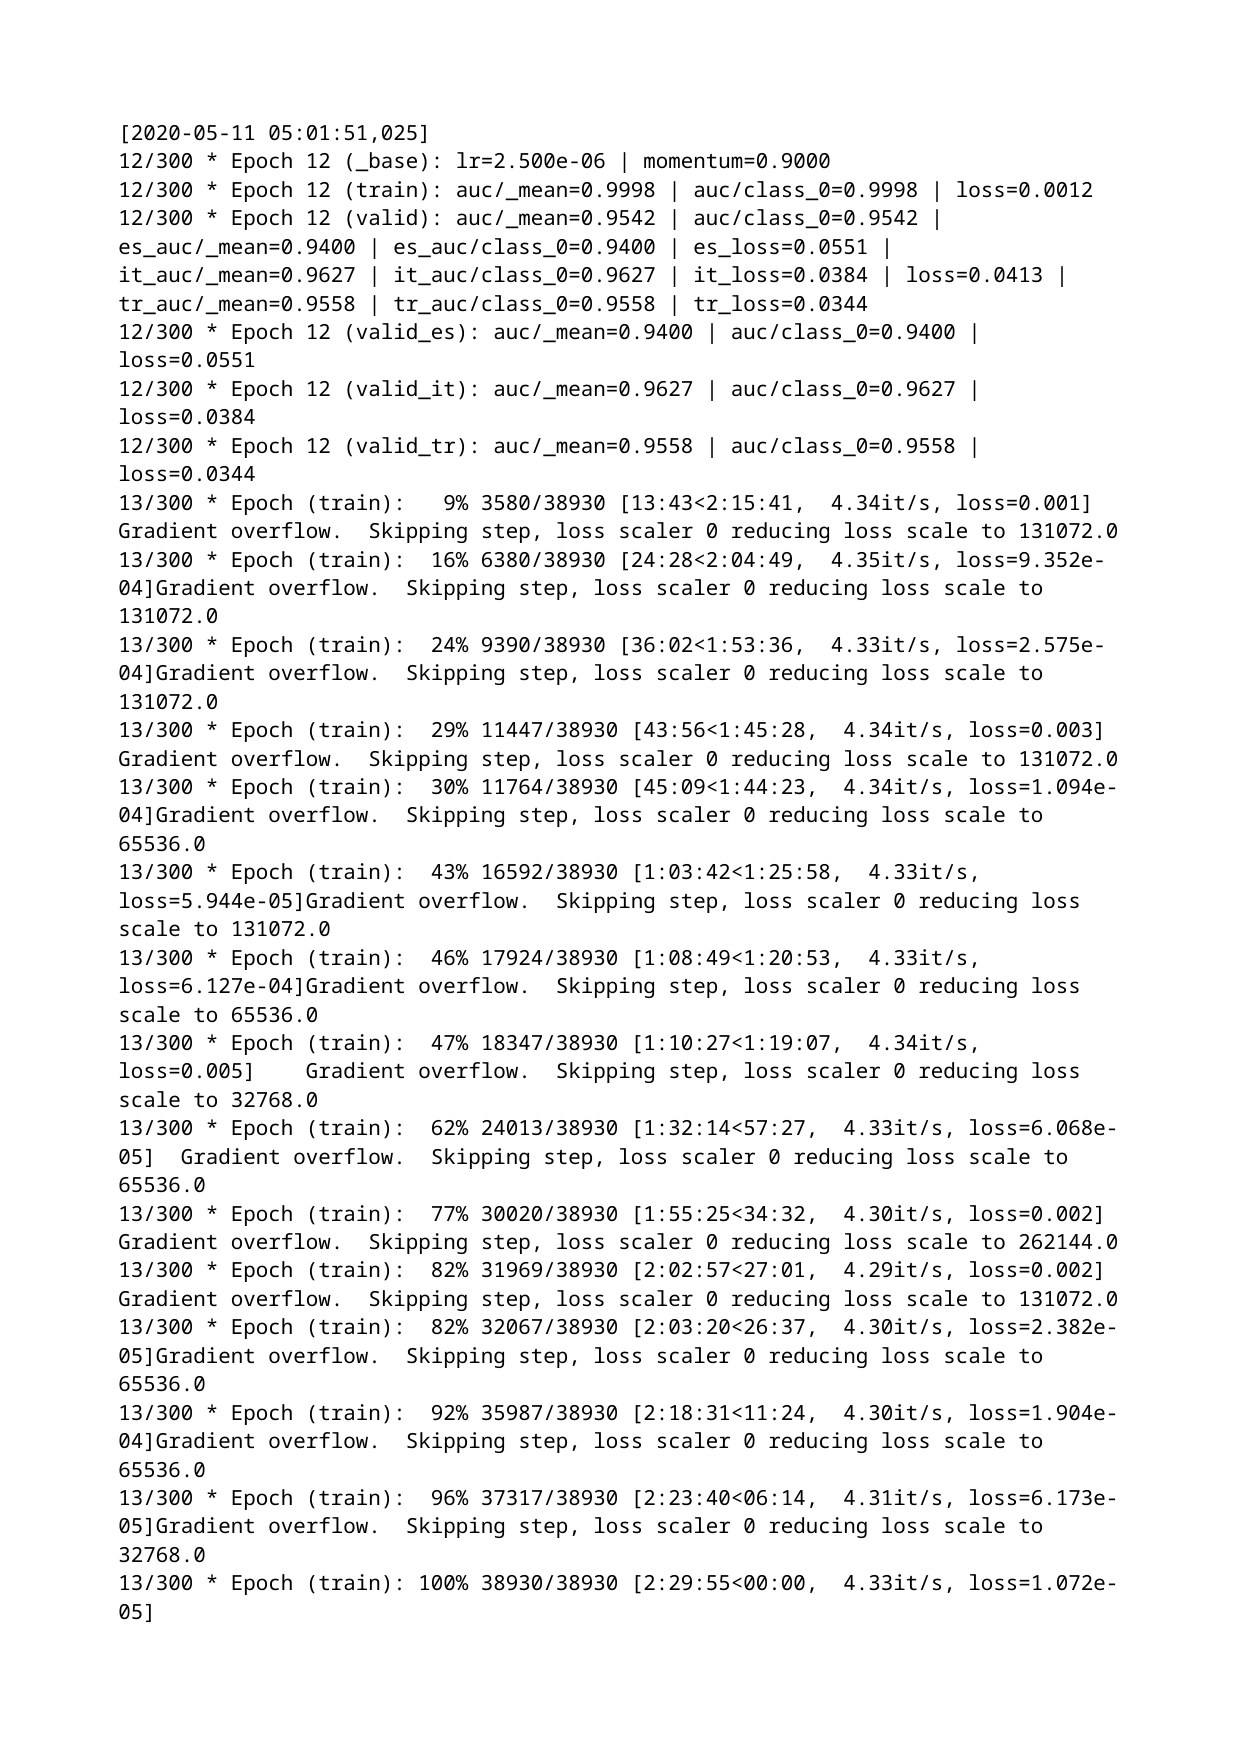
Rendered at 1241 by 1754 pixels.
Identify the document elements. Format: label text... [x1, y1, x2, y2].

text 12/300 * Epoch 12 (valid_es): auc/_mean=0.9400 | auc/class_0=0.9400 | loss=0.0551 [118, 317, 1122, 374]
text 12/300 * Epoch 12 (train): auc/_mean=0.9998 | auc/class_0=0.9998 | loss=0.0012 [118, 175, 1122, 203]
text 13/300 * Epoch (train): 16% 6380/38930 [24:28<2:04:49, 4.35it/s, loss=9.352e-04]Gradient overflow. Skipping step, loss scaler 0 reducing loss scale to 131072.0 [118, 545, 1122, 630]
text 13/300 * Epoch (train): 46% 17924/38930 [1:08:49<1:20:53, 4.33it/s, loss=6.127e-04]Gradient overflow. Skipping step, loss scaler 0 reducing loss scale to 65536.0 [118, 943, 1122, 1028]
text 13/300 * Epoch (train): 47% 18347/38930 [1:10:27<1:19:07, 4.34it/s, loss=0.005] Gradient overflow. Skipping step, loss scaler 0 reducing loss scale to 32768.0 [118, 1028, 1122, 1113]
text 13/300 * Epoch (train): 96% 37317/38930 [2:23:40<06:14, 4.31it/s, loss=6.173e-05]Gradient overflow. Skipping step, loss scaler 0 reducing loss scale to 32768.0 [118, 1483, 1122, 1568]
text 13/300 * Epoch (train): 24% 9390/38930 [36:02<1:53:36, 4.33it/s, loss=2.575e-04]Gradient overflow. Skipping step, loss scaler 0 reducing loss scale to 131072.0 [118, 630, 1122, 715]
text 13/300 * Epoch (train): 92% 35987/38930 [2:18:31<11:24, 4.30it/s, loss=1.904e-04]Gradient overflow. Skipping step, loss scaler 0 reducing loss scale to 65536.0 [118, 1398, 1122, 1483]
text 13/300 * Epoch (train): 30% 11764/38930 [45:09<1:44:23, 4.34it/s, loss=1.094e-04]Gradient overflow. Skipping step, loss scaler 0 reducing loss scale to 65536.0 [118, 772, 1122, 857]
text 12/300 * Epoch 12 (valid): auc/_mean=0.9542 | auc/class_0=0.9542 | es_auc/_mean=0.9400 | es_auc/class_0=0.9400 | es_loss=0.0551 | it_auc/_mean=0.9627 | it_auc/class_0=0.9627 | it_loss=0.0384 | loss=0.0413 | tr_auc/_mean=0.9558 | tr_auc/class_0=0.9558 | tr_loss=0.0344 [118, 203, 1122, 317]
text 13/300 * Epoch (train): 43% 16592/38930 [1:03:42<1:25:58, 4.33it/s, loss=5.944e-05]Gradient overflow. Skipping step, loss scaler 0 reducing loss scale to 131072.0 [118, 857, 1122, 943]
text [2020-05-11 05:01:51,025] [118, 118, 1122, 147]
text 13/300 * Epoch (train): 82% 32067/38930 [2:03:20<26:37, 4.30it/s, loss=2.382e-05]Gradient overflow. Skipping step, loss scaler 0 reducing loss scale to 65536.0 [118, 1312, 1122, 1398]
text 13/300 * Epoch (train): 62% 24013/38930 [1:32:14<57:27, 4.33it/s, loss=6.068e-05] Gradient overflow. Skipping step, loss scaler 0 reducing loss scale to 65536.0 [118, 1113, 1122, 1199]
text 13/300 * Epoch (train): 77% 30020/38930 [1:55:25<34:32, 4.30it/s, loss=0.002] Gradient overflow. Skipping step, loss scaler 0 reducing loss scale to 262144.0 [118, 1199, 1122, 1256]
text 13/300 * Epoch (train): 9% 3580/38930 [13:43<2:15:41, 4.34it/s, loss=0.001] Gradient overflow. Skipping step, loss scaler 0 reducing loss scale to 131072.0 [118, 488, 1122, 545]
text 13/300 * Epoch (train): 29% 11447/38930 [43:56<1:45:28, 4.34it/s, loss=0.003] Gradient overflow. Skipping step, loss scaler 0 reducing loss scale to 131072.0 [118, 715, 1122, 772]
text 12/300 * Epoch 12 (valid_tr): auc/_mean=0.9558 | auc/class_0=0.9558 | loss=0.0344 [118, 431, 1122, 488]
text 13/300 * Epoch (train): 82% 31969/38930 [2:02:57<27:01, 4.29it/s, loss=0.002] Gradient overflow. Skipping step, loss scaler 0 reducing loss scale to 131072.0 [118, 1256, 1122, 1312]
text 12/300 * Epoch 12 (valid_it): auc/_mean=0.9627 | auc/class_0=0.9627 | loss=0.0384 [118, 374, 1122, 431]
text 13/300 * Epoch (train): 100% 38930/38930 [2:29:55<00:00, 4.33it/s, loss=1.072e-05] [118, 1568, 1122, 1625]
text 12/300 * Epoch 12 (_base): lr=2.500e-06 | momentum=0.9000 [118, 147, 1122, 175]
